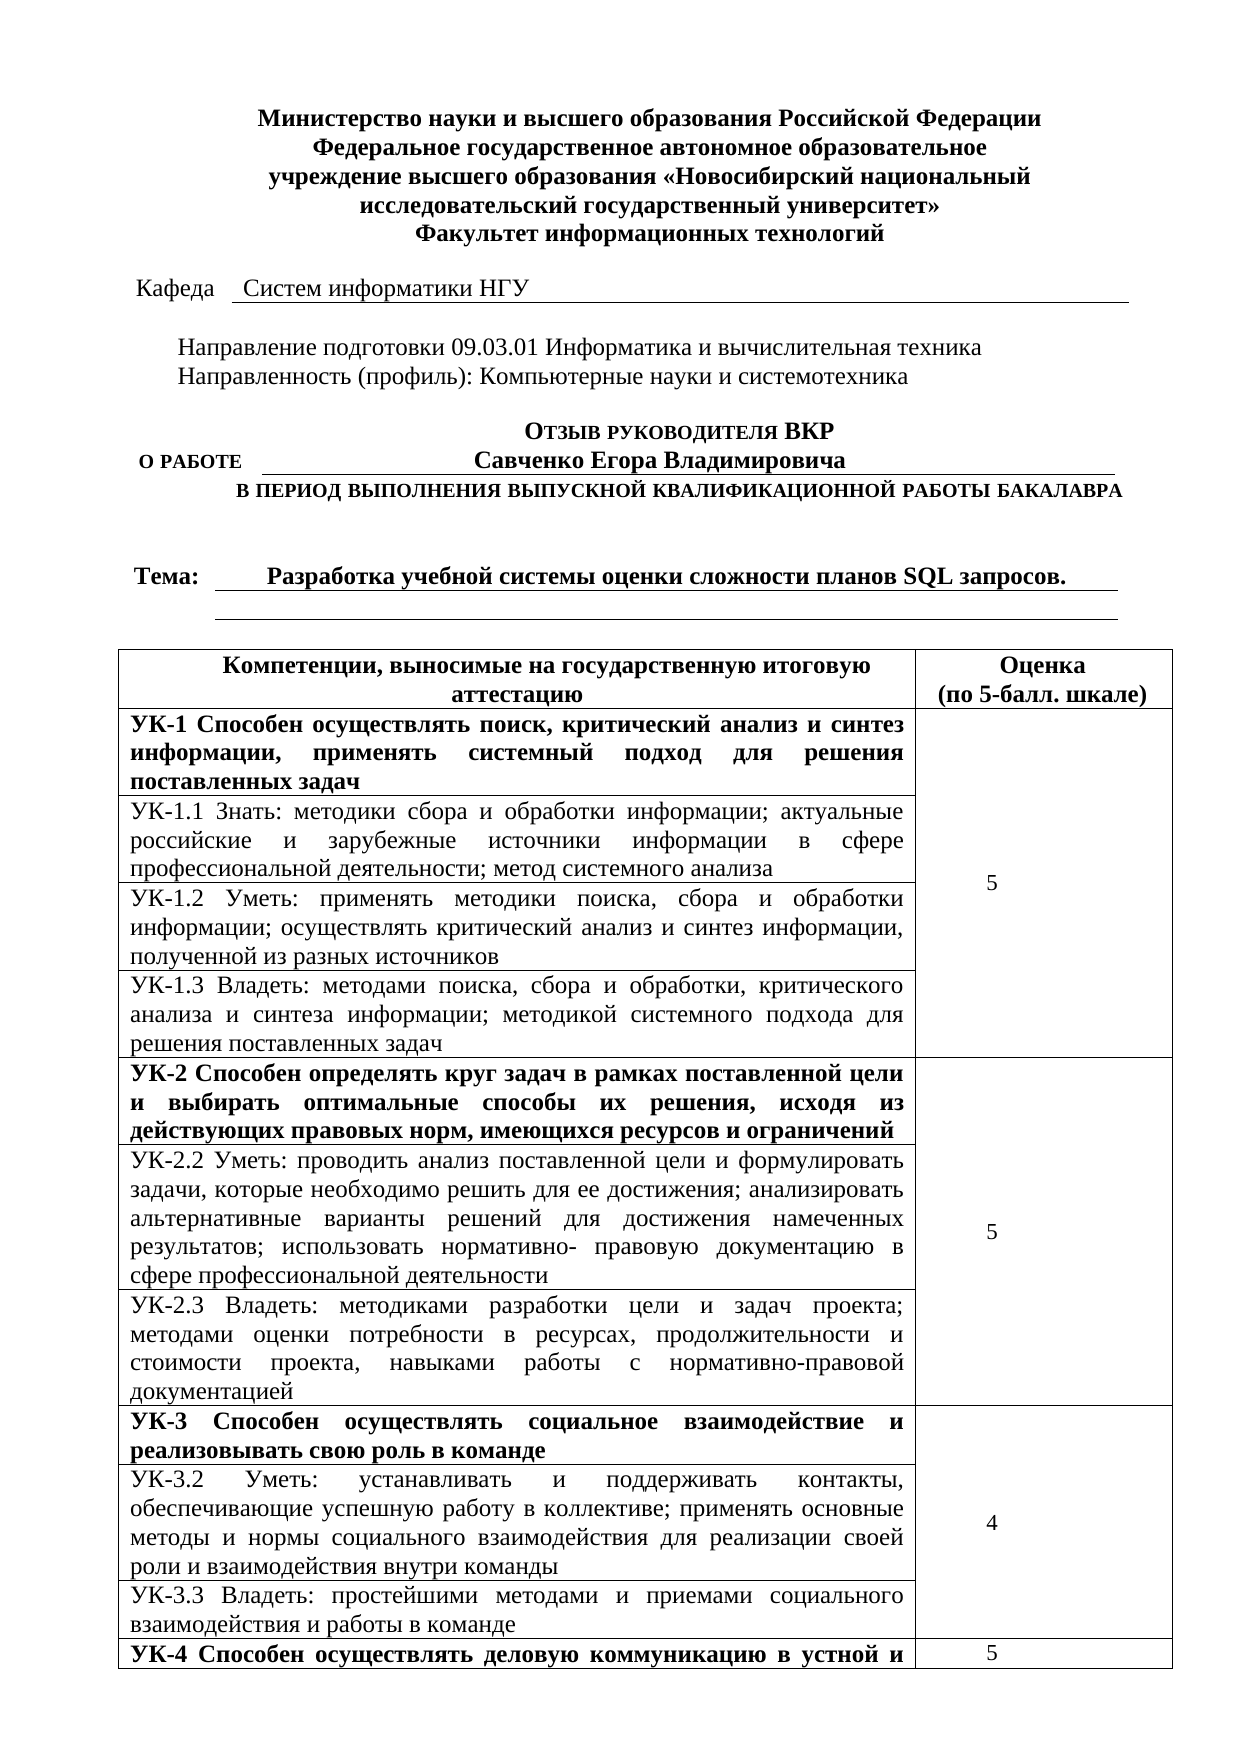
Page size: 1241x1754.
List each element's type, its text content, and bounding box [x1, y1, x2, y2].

table_cell УК-1.1 Знать: методики сбора и обработки информации; актуальные российские и зарубежные источники информации в сфере профессиональной деятельности; метод системного анализа [119, 796, 915, 882]
table_cell 5 [916, 709, 1172, 1057]
table_cell УК-1.2 Уметь: применять методики поиска, сбора и обработки информации; осуществлять критический анализ и синтез информации, полученной из разных источников [119, 883, 915, 969]
text в период выполнения выпускной квалификационной работы бакалавра [118, 474, 1181, 503]
table_cell [215, 591, 1118, 619]
text Федеральное государственное автономное образовательное [118, 132, 1181, 161]
table_header Оценка (по 5-балл. шкале) [916, 650, 1172, 708]
table_cell УК-2.3 Владеть: методиками разработки цели и задач проекта; методами оценки потребности в ресурсах, продолжительности и стоимости проекта, навыками работы с нормативно-правовой документацией [119, 1290, 915, 1405]
table_cell УК-2 Способен определять круг задач в рамках поставленной цели и выбирать оптимальные способы их решения, исходя из действующих правовых норм, имеющихся ресурсов и ограничений [119, 1058, 915, 1144]
table_cell УК-1.3 Владеть: методами поиска, сбора и обработки, критического анализа и синтеза информации; методикой системного подхода для решения поставленных задач [119, 971, 915, 1057]
table_header Тема: [118, 561, 215, 589]
text исследовательский государственный университет» [118, 190, 1181, 218]
table_cell 4 [916, 1406, 1172, 1638]
table_cell УК-2.2 Уметь: проводить анализ поставленной цели и формулировать задачи, которые необходимо решить для ее достижения; анализировать альтернативные варианты решений для достижения намеченных результатов; использовать нормативно- правовую документацию в сфере профессиональной деятельности [119, 1145, 915, 1289]
table_cell 5 [916, 1058, 1172, 1405]
table_cell УК-3.3 Владеть: простейшими методами и приемами социального взаимодействия и работы в команде [119, 1581, 915, 1638]
text учреждение высшего образования «Новосибирский национальный [118, 161, 1181, 190]
table_header Компетенции, выносимые на государственную итоговую аттестацию [119, 650, 915, 708]
table_header о работе [118, 445, 262, 473]
table_cell УК-3 Способен осуществлять социальное взаимодействие и реализовывать свою роль в команде [119, 1406, 915, 1463]
table_cell УК-3.2 Уметь: устанавливать и поддерживать контакты, обеспечивающие успешную работу в коллективе; применять основные методы и нормы социального взаимодействия для реализации своей роли и взаимодействия внутри команды [119, 1465, 915, 1579]
table_header Савченко Егора Владимировича [262, 445, 1115, 473]
table_header Систем информатики НГУ [232, 274, 1129, 302]
text Отзыв руководителя ВКР [118, 416, 1181, 445]
text Министерство науки и высшего образования Российской Федерации [118, 103, 1181, 132]
text Факультет информационных технологий [118, 218, 1181, 247]
table_cell УК-1 Способен осуществлять поиск, критический анализ и синтез информации, применять системный подход для решения поставленных задач [119, 709, 915, 795]
table_cell УК-4 Способен осуществлять деловую коммуникацию в устной и [119, 1639, 915, 1668]
table_header Кафеда [118, 274, 232, 302]
text Направление подготовки 09.03.01 Информатика и вычислительная техника [118, 332, 1181, 361]
text Направленность (профиль): Компьютерные науки и системотехника [118, 361, 1181, 389]
table_cell [118, 590, 215, 619]
table_cell 5 [916, 1639, 1172, 1668]
table_header Разработка учебной системы оценки сложности планов SQL запросов. [215, 561, 1118, 589]
